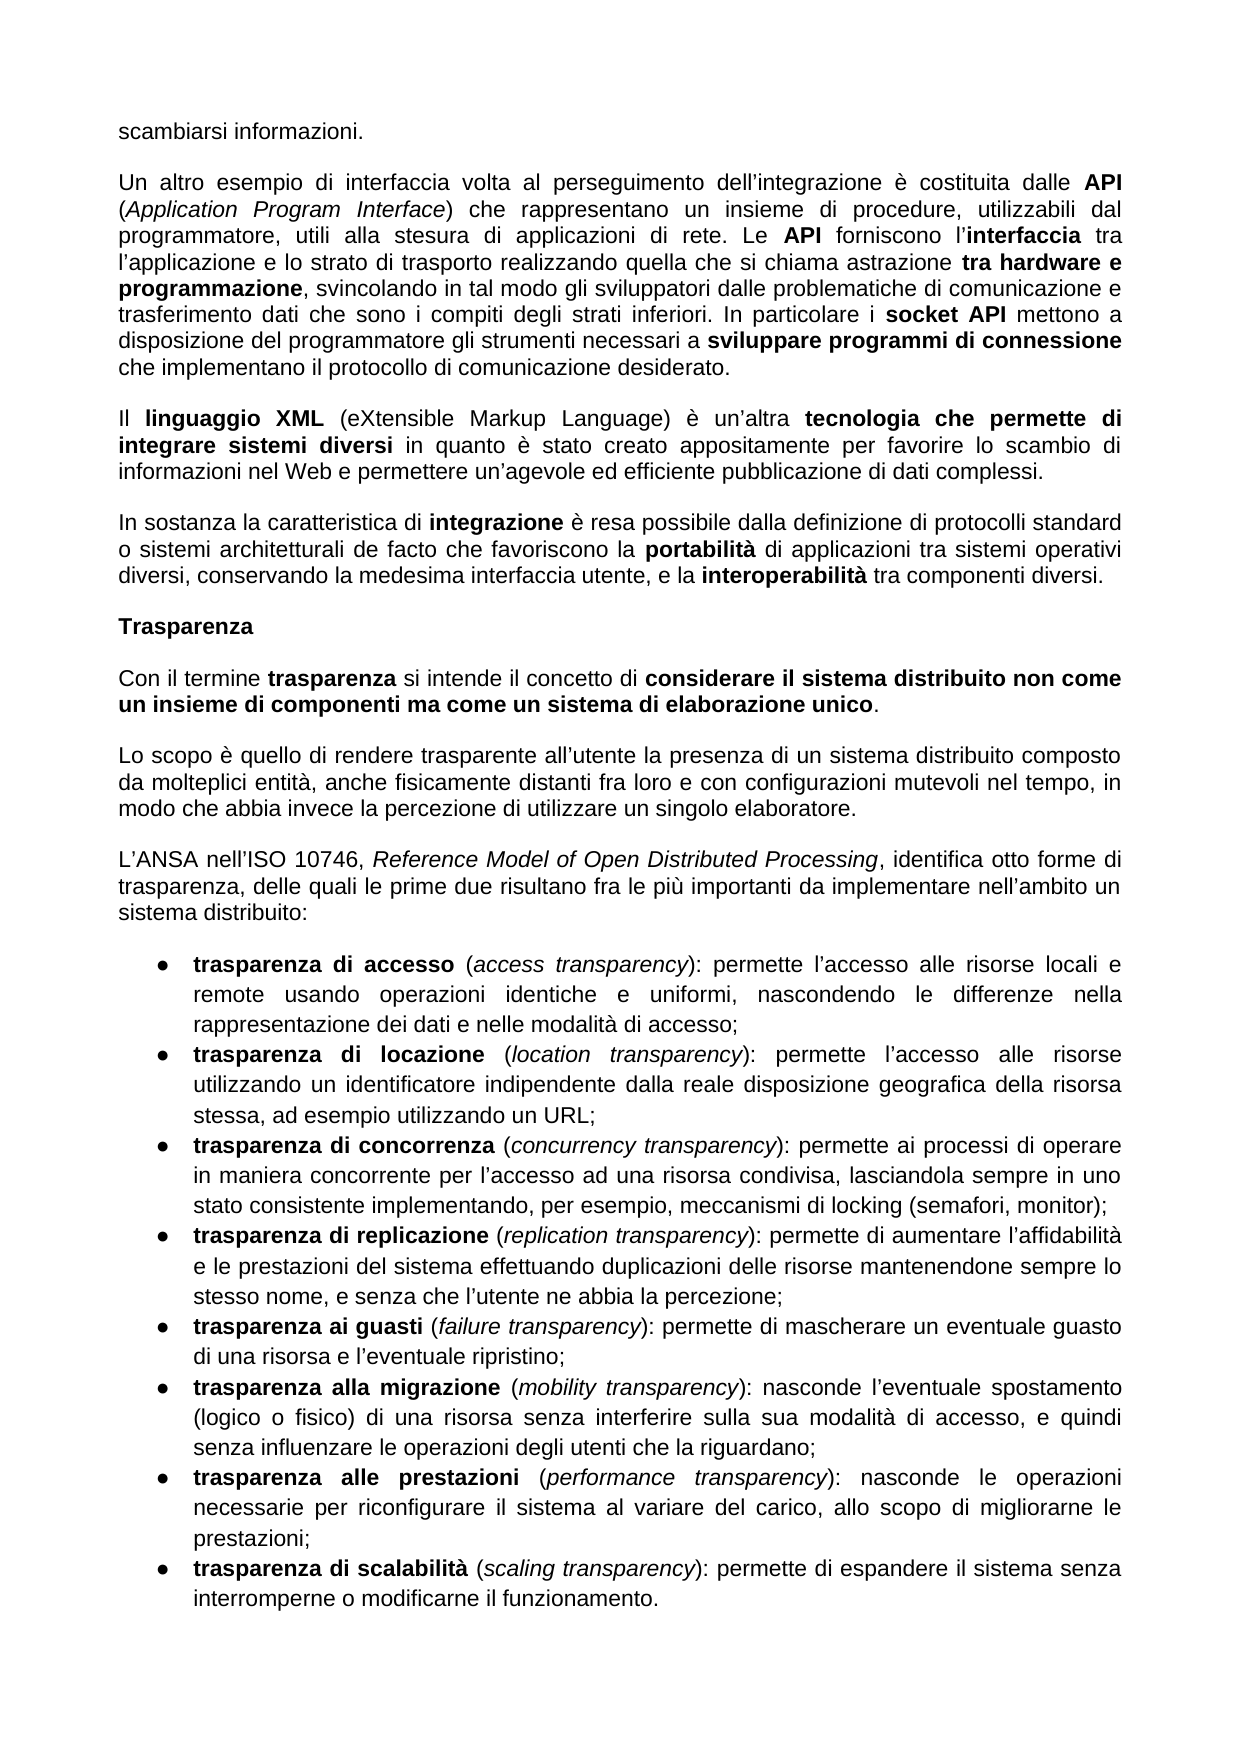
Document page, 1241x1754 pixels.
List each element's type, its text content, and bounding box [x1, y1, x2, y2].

list trasparenza alle prestazioni (performance transparency): nasconde le operazioni necessarie per riconfigurare il sistema al variare del carico, allo scopo di migliorarne le prestazioni; [156, 1464, 1122, 1551]
text Un altro esempio di interfaccia volta al perseguimento dell’integrazione è costituita dalle API (Application Program Interface) che rappresentano un insieme di procedure, utilizzabili dal programmatore, utili alla stesura di applicazioni di rete. Le API forniscono l’interfaccia tra l’applicazione e lo strato di trasporto realizzando quella che si chiama astrazione tra hardware e programmazione, svincolando in tal modo gli sviluppatori dalle problematiche di comunicazione e trasferimento dati che sono i compiti degli strati inferiori. In particolare i socket API mettono a disposizione del programmatore gli strumenti necessari a sviluppare programmi di connessione che implementano il protocollo di comunicazione desiderato. [118, 169, 1122, 380]
list trasparenza ai guasti (failure transparency): permette di mascherare un eventuale guasto di una risorsa e l’eventuale ripristino; [156, 1313, 1122, 1369]
text scambiarsi informazioni. [118, 118, 1122, 144]
text Lo scopo è quello di rendere trasparente all’utente la presenza di un sistema distribuito composto da molteplici entità, anche fisicamente distanti fra loro e con configurazioni mutevoli nel tempo, in modo che abbia invece la percezione di utilizzare un singolo elaboratore. [118, 742, 1122, 821]
text Il linguaggio XML (eXtensible Markup Language) è un’altra tecnologia che permette di integrare sistemi diversi in quanto è stato creato appositamente per favorire lo scambio di informazioni nel Web e permettere un’agevole ed efficiente pubblicazione di dati complessi. [118, 405, 1122, 484]
text In sostanza la caratteristica di integrazione è resa possibile dalla definizione di protocolli standard o sistemi architetturali de facto che favoriscono la portabilità di applicazioni tra sistemi operativi diversi, conservando la medesima interfaccia utente, e la interoperabilità tra componenti diversi. [118, 509, 1122, 588]
list trasparenza di locazione (location transparency): permette l’accesso alle risorse utilizzando un identificatore indipendente dalla reale disposizione geografica della risorsa stessa, ad esempio utilizzando un URL; [156, 1041, 1122, 1128]
subtitle Trasparenza [118, 613, 1122, 640]
text Con il termine trasparenza si intende il concetto di considerare il sistema distribuito non come un insieme di componenti ma come un sistema di elaborazione unico. [118, 665, 1122, 717]
list trasparenza di scalabilità (scaling transparency): permette di espandere il sistema senza interromperne o modificarne il funzionamento. [156, 1555, 1122, 1611]
list trasparenza di concorrenza (concurrency transparency): permette ai processi di operare in maniera concorrente per l’accesso ad una risorsa condivisa, lasciandola sempre in uno stato consistente implementando, per esempio, meccanismi di locking (semafori, monitor); [156, 1132, 1122, 1218]
text L’ANSA nell’ISO 10746, Reference Model of Open Distributed Processing, identifica otto forme di trasparenza, delle quali le prime due risultano fra le più importanti da implementare nell’ambito un sistema distribuito: [118, 846, 1122, 926]
list trasparenza di accesso (access transparency): permette l’accesso alle risorse locali e remote usando operazioni identiche e uniformi, nascondendo le differenze nella rappresentazione dei dati e nelle modalità di accesso; [156, 951, 1122, 1037]
list trasparenza alla migrazione (mobility transparency): nasconde l’eventuale spostamento (logico o fisico) di una risorsa senza interferire sulla sua modalità di accesso, e quindi senza influenzare le operazioni degli utenti che la riguardano; [156, 1373, 1122, 1460]
list trasparenza di replicazione (replication transparency): permette di aumentare l’affidabilità e le prestazioni del sistema effettuando duplicazioni delle risorse mantenendone sempre lo stesso nome, e senza che l’utente ne abbia la percezione; [156, 1222, 1122, 1309]
